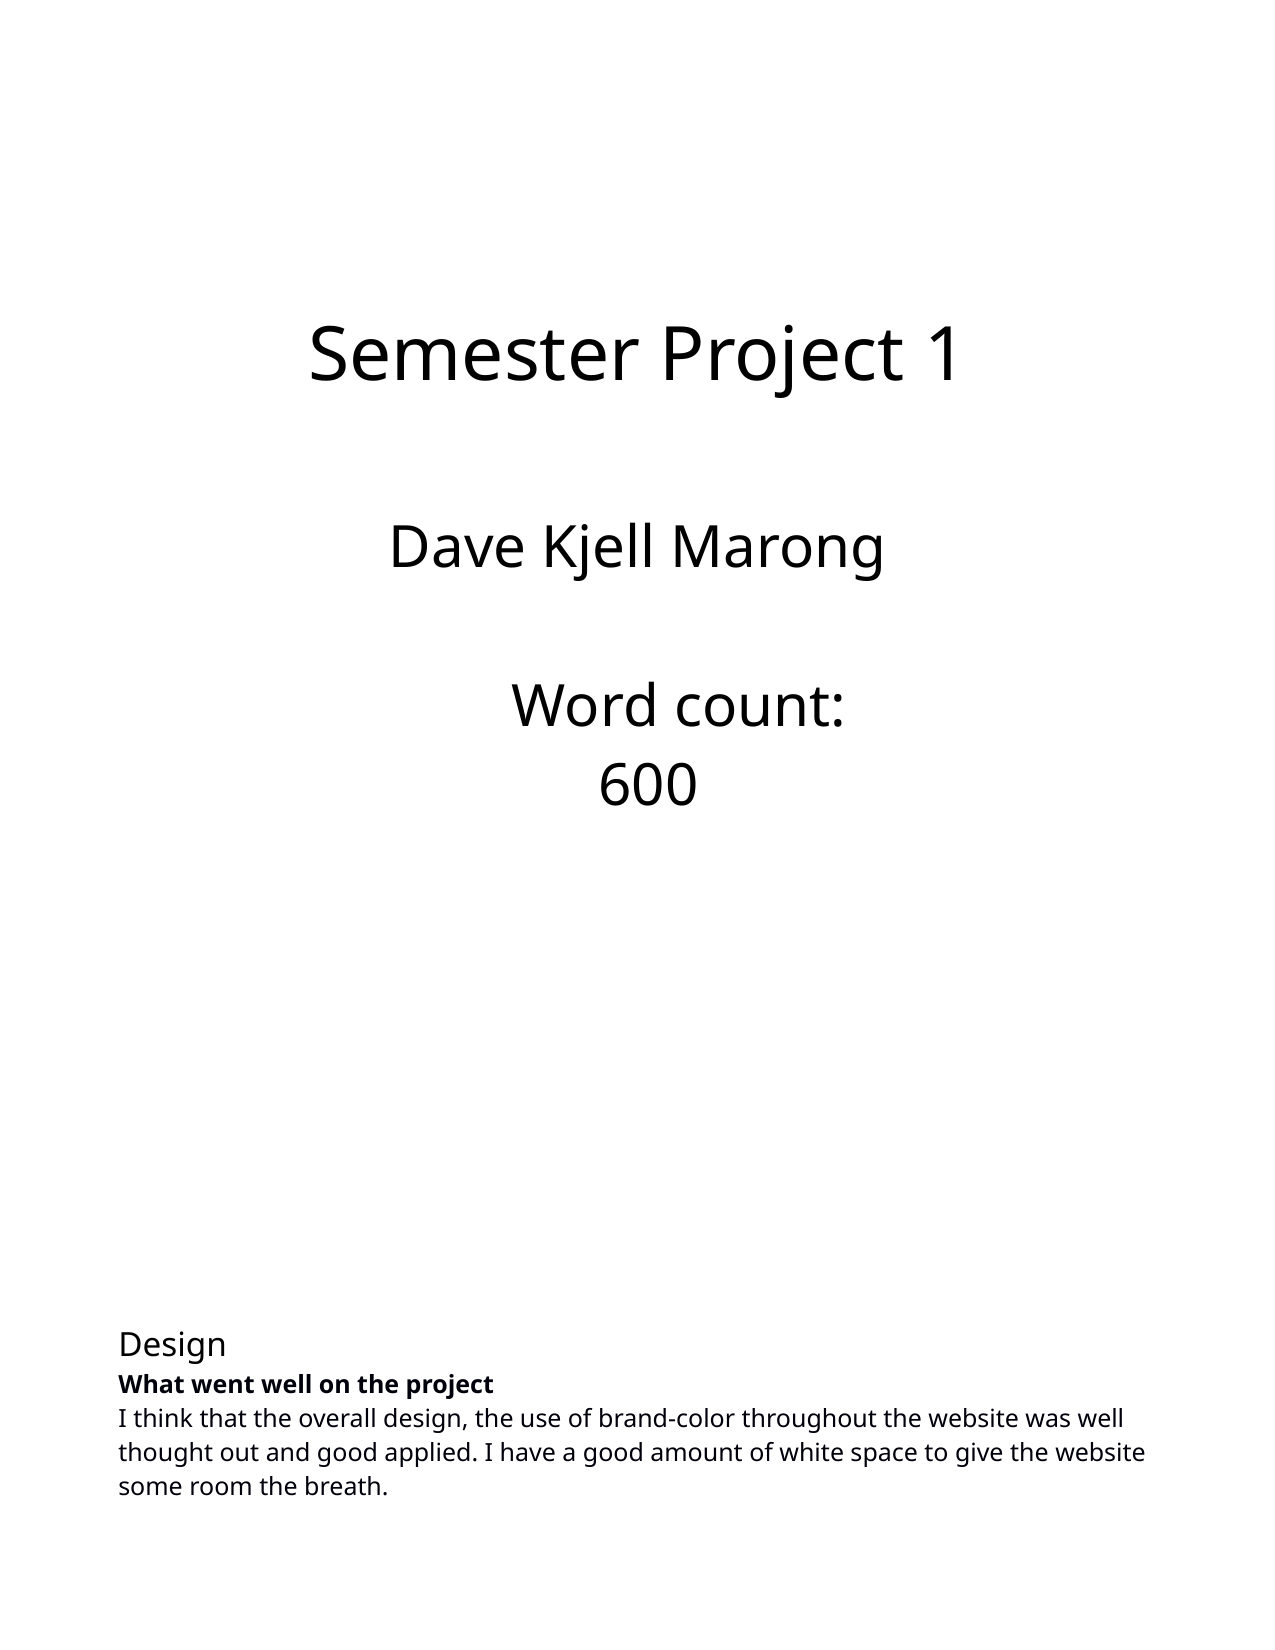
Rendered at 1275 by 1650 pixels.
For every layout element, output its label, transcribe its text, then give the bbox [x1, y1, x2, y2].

text Semester Project 1 [118, 300, 1157, 402]
text Word count: [118, 663, 1157, 743]
text Dave Kjell Marong [118, 504, 1157, 584]
text Design [118, 1321, 1157, 1366]
text 600 [118, 743, 1157, 822]
text I think that the overall design, the use of brand-color throughout the website was well thought out and good applied. I have a good amount of white space to give the website some room the breath. [118, 1400, 1157, 1502]
text What went well on the project [118, 1366, 1157, 1400]
